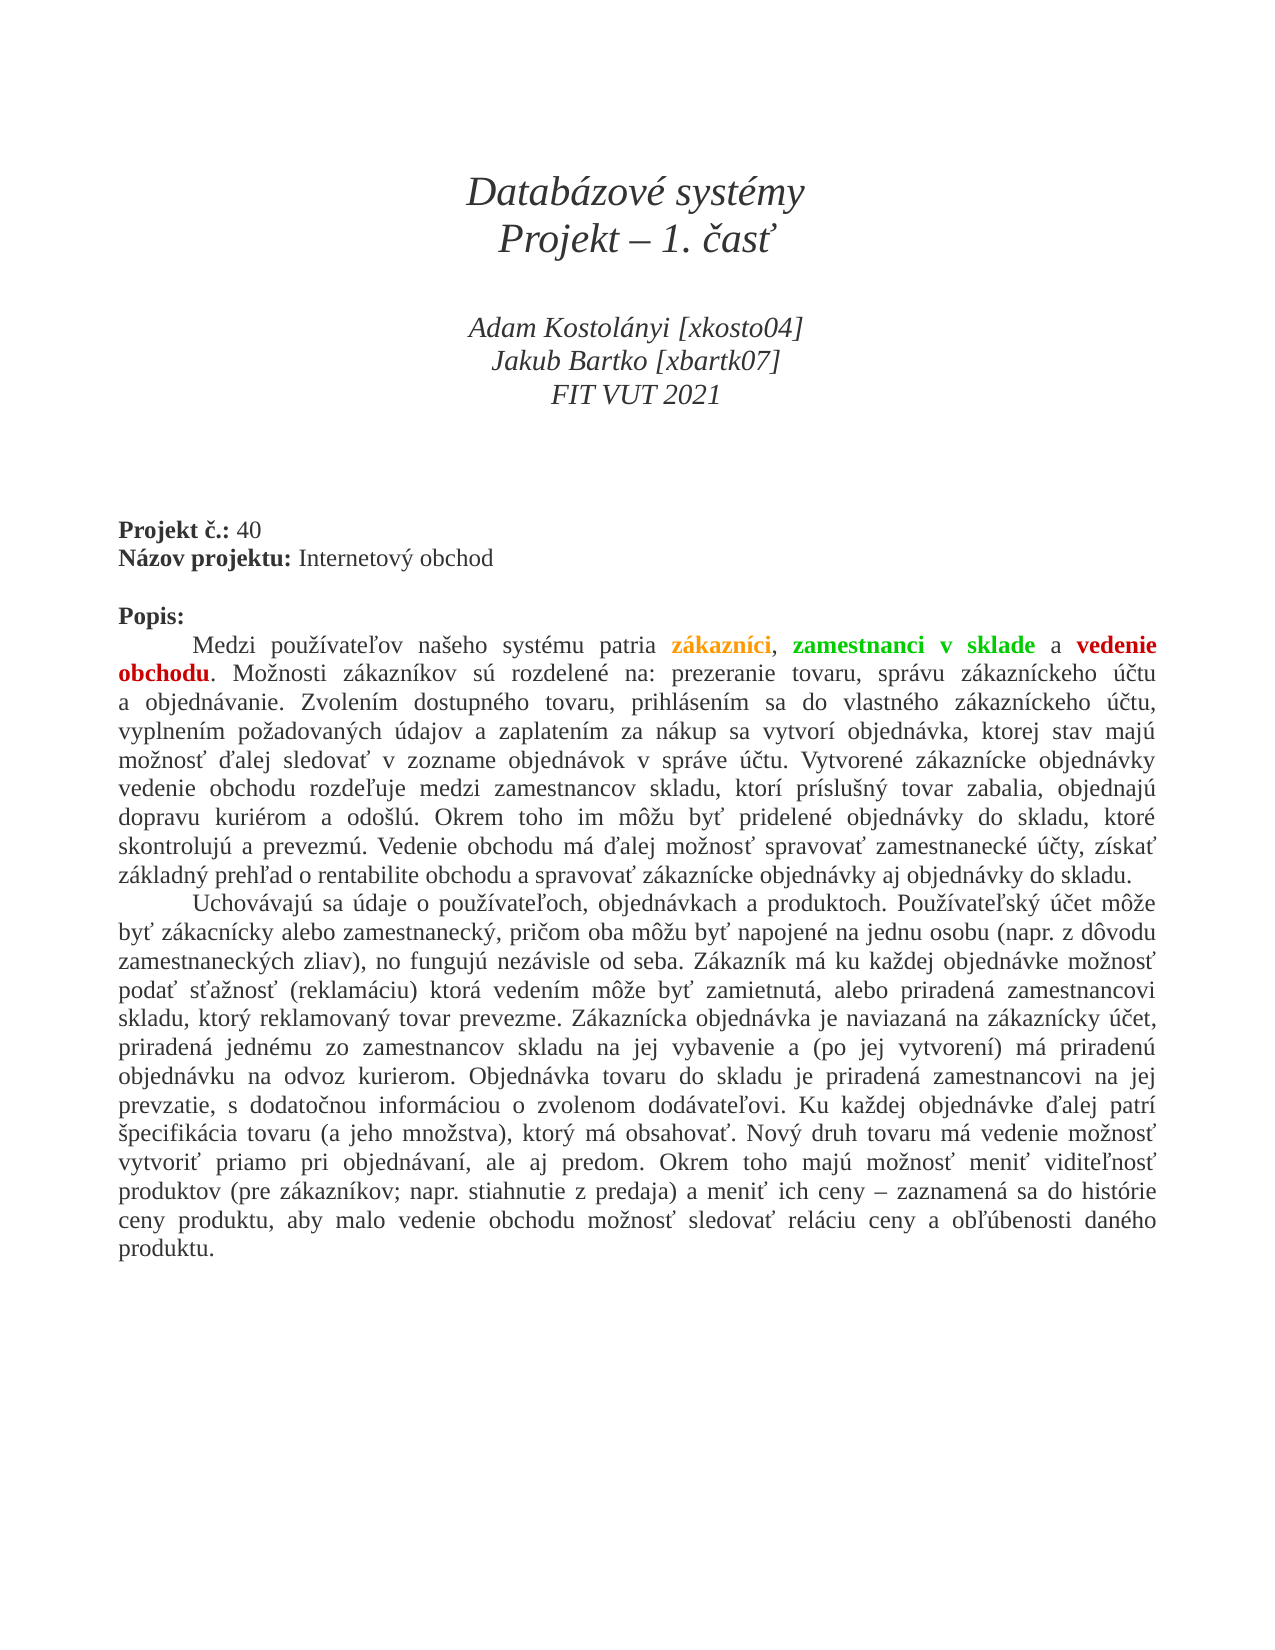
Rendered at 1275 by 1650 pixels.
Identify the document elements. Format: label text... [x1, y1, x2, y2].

text Projekt – 1. časť [118, 214, 1157, 262]
text Medzi používateľov našeho systému patria zákazníci, zamestnanci v sklade a vedenie obchodu. Možnosti zákazníkov sú rozdelené na: prezeranie tovaru, správu zákazníckeho účtu a objednávanie. Zvolením dostupného tovaru, prihlásením sa do vlastného zákazníckeho účtu, vyplnením požadovaných údajov a zaplatením za nákup sa vytvorí objednávka, ktorej stav majú možnosť ďalej sledovať v zozname objednávok v správe účtu. Vytvorené zákaznícke objednávky vedenie obchodu rozdeľuje medzi zamestnancov skladu, ktorí príslušný tovar zabalia, objednajú dopravu kuriérom a odošlú. Okrem toho im môžu byť pridelené objednávky do skladu, ktoré skontrolujú a prevezmú. Vedenie obchodu má ďalej možnosť spravovať zamestnanecké účty, získať základný prehľad o rentabilite obchodu a spravovať zákaznícke objednávky aj objednávky do skladu. [118, 630, 1157, 888]
text Adam Kostolányi [xkosto04] [118, 310, 1157, 343]
text FIT VUT 2021 [118, 377, 1157, 410]
text Databázové systémy [118, 166, 1157, 214]
text Názov projektu: Internetový obchod [118, 543, 1157, 572]
text Popis: [118, 601, 1157, 630]
text Jakub Bartko [xbartk07] [118, 343, 1157, 377]
text Projekt č.: 40 [118, 515, 1157, 543]
text Uchovávajú sa údaje o používateľoch, objednávkach a produktoch. Používateľský účet môže byť zákacnícky alebo zamestnanecký, pričom oba môžu byť napojené na jednu osobu (napr. z dôvodu zamestnaneckých zliav), no fungujú nezávisle od seba. Zákazník má ku každej objednávke možnosť podať sťažnosť (reklamáciu) ktorá vedením môže byť zamietnutá, alebo priradená zamestnancovi skladu, ktorý reklamovaný tovar prevezme. Zákaznícka objednávka je naviazaná na zákaznícky účet, priradená jednému zo zamestnancov skladu na jej vybavenie a (po jej vytvorení) má priradenú objednávku na odvoz kurierom. Objednávka tovaru do skladu je priradená zamestnancovi na jej prevzatie, s dodatočnou informáciou o zvolenom dodávateľovi. Ku každej objednávke ďalej patrí špecifikácia tovaru (a jeho množstva), ktorý má obsahovať. Nový druh tovaru má vedenie možnosť vytvoriť priamo pri objednávaní, ale aj predom. Okrem toho majú možnosť meniť viditeľnosť produktov (pre zákazníkov; napr. stiahnutie z predaja) a meniť ich ceny – zaznamená sa do histórie ceny produktu, aby malo vedenie obchodu možnosť sledovať reláciu ceny a obľúbenosti daného produktu. [118, 888, 1157, 1262]
